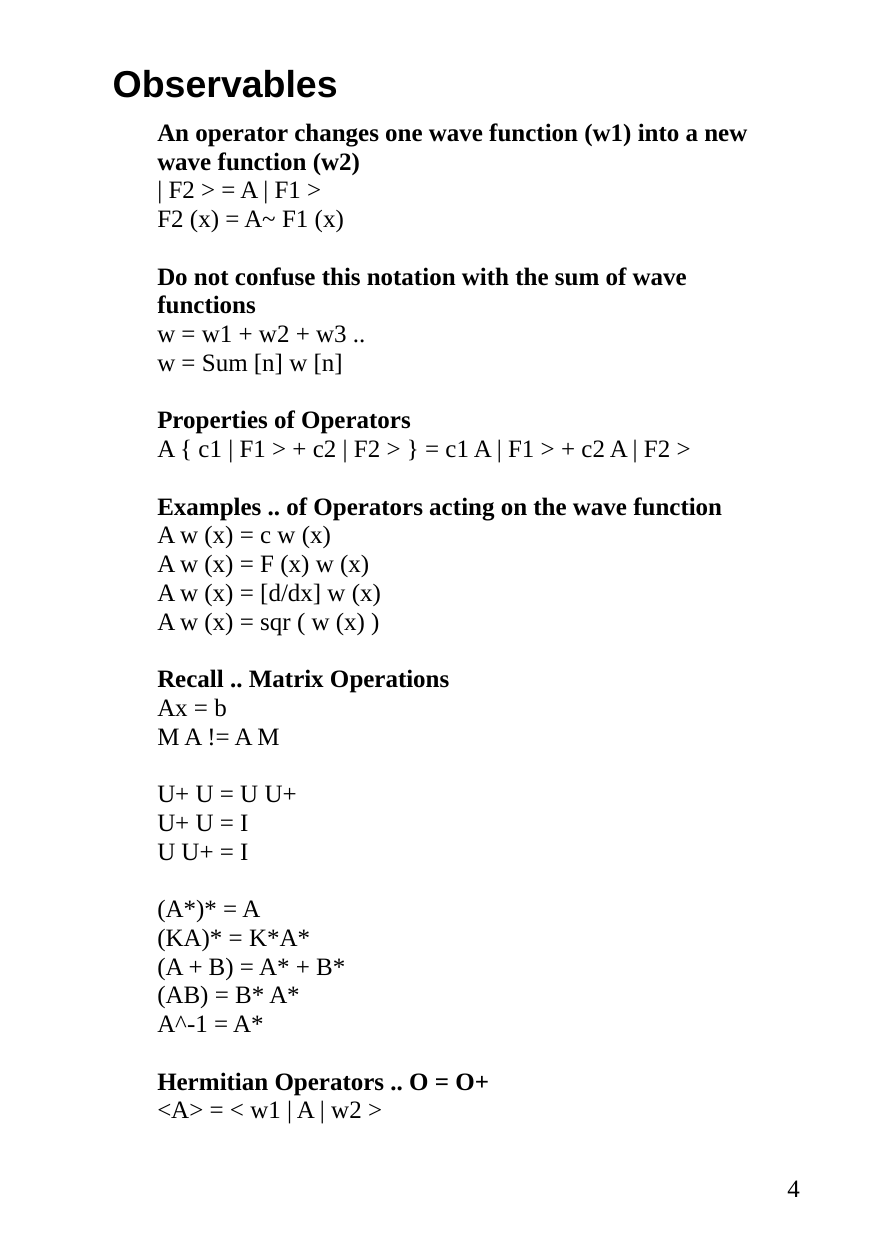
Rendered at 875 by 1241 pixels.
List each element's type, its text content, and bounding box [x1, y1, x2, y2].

table_cell [109, 952, 154, 981]
table_cell [109, 751, 154, 779]
table_cell [109, 607, 154, 636]
table_cell [109, 319, 154, 348]
table_cell U U+ = I [154, 837, 793, 866]
table_cell [109, 492, 154, 521]
table_cell [109, 463, 154, 492]
table_cell [109, 837, 154, 866]
table_cell [109, 636, 154, 664]
table_cell [109, 664, 154, 693]
table_cell [109, 262, 154, 319]
table_cell [109, 233, 154, 262]
table_cell Do not confuse this notation with the sum of wave functions [154, 262, 793, 319]
subtitle Observables [112, 62, 799, 106]
table_cell Recall .. Matrix Operations [154, 664, 793, 693]
table_cell [109, 693, 154, 722]
table_cell [154, 377, 793, 406]
table_cell [109, 406, 154, 434]
table_cell (KA)* = K*A* [154, 923, 793, 952]
table_cell [109, 521, 154, 549]
table_cell (AB) = B* A* [154, 981, 793, 1009]
table_cell [109, 1038, 154, 1067]
table_cell Examples .. of Operators acting on the wave function [154, 492, 793, 521]
table_cell [109, 204, 154, 233]
table_cell w = Sum [n] w [n] [154, 348, 793, 377]
table_cell A w (x) = c w (x) [154, 521, 793, 549]
table_cell A { c1 | F1 > + c2 | F2 > } = c1 A | F1 > + c2 A | F2 > [154, 434, 793, 463]
table_cell [109, 894, 154, 923]
table_cell [109, 1096, 154, 1124]
table_header [109, 118, 154, 176]
table_cell [154, 1038, 793, 1067]
table_cell [109, 549, 154, 578]
table_cell <A> = < w1 | A | w2 > [154, 1096, 793, 1124]
table_cell [109, 176, 154, 204]
table_cell [109, 981, 154, 1009]
table_cell [109, 578, 154, 607]
table_cell A w (x) = F (x) w (x) [154, 549, 793, 578]
table_cell U+ U = U U+ [154, 779, 793, 808]
table_cell Hermitian Operators .. O = O+ [154, 1067, 793, 1096]
table_cell A w (x) = sqr ( w (x) ) [154, 607, 793, 636]
table_header An operator changes one wave function (w1) into a new wave function (w2) [154, 118, 793, 176]
table_cell [154, 751, 793, 779]
table_cell [154, 866, 793, 894]
table_cell (A*)* = A [154, 894, 793, 923]
table_cell [154, 233, 793, 262]
table_cell [109, 779, 154, 808]
table_cell [109, 348, 154, 377]
table_cell [154, 463, 793, 492]
table_cell [109, 434, 154, 463]
table_cell (A + B) = A* + B* [154, 952, 793, 981]
table_cell [109, 866, 154, 894]
table_cell w = w1 + w2 + w3 .. [154, 319, 793, 348]
table_cell [109, 1067, 154, 1096]
table_cell M A != A M [154, 722, 793, 751]
table_cell U+ U = I [154, 808, 793, 837]
table_cell Properties of Operators [154, 406, 793, 434]
table_cell A^-1 = A* [154, 1009, 793, 1038]
table_cell [109, 377, 154, 406]
table_cell [154, 636, 793, 664]
table_cell [109, 1009, 154, 1038]
table_cell [109, 808, 154, 837]
table_cell A w (x) = [d/dx] w (x) [154, 578, 793, 607]
table_cell Ax = b [154, 693, 793, 722]
table_cell [109, 722, 154, 751]
table_cell [109, 923, 154, 952]
table_cell F2 (x) = A~ F1 (x) [154, 204, 793, 233]
table_cell | F2 > = A | F1 > [154, 176, 793, 204]
